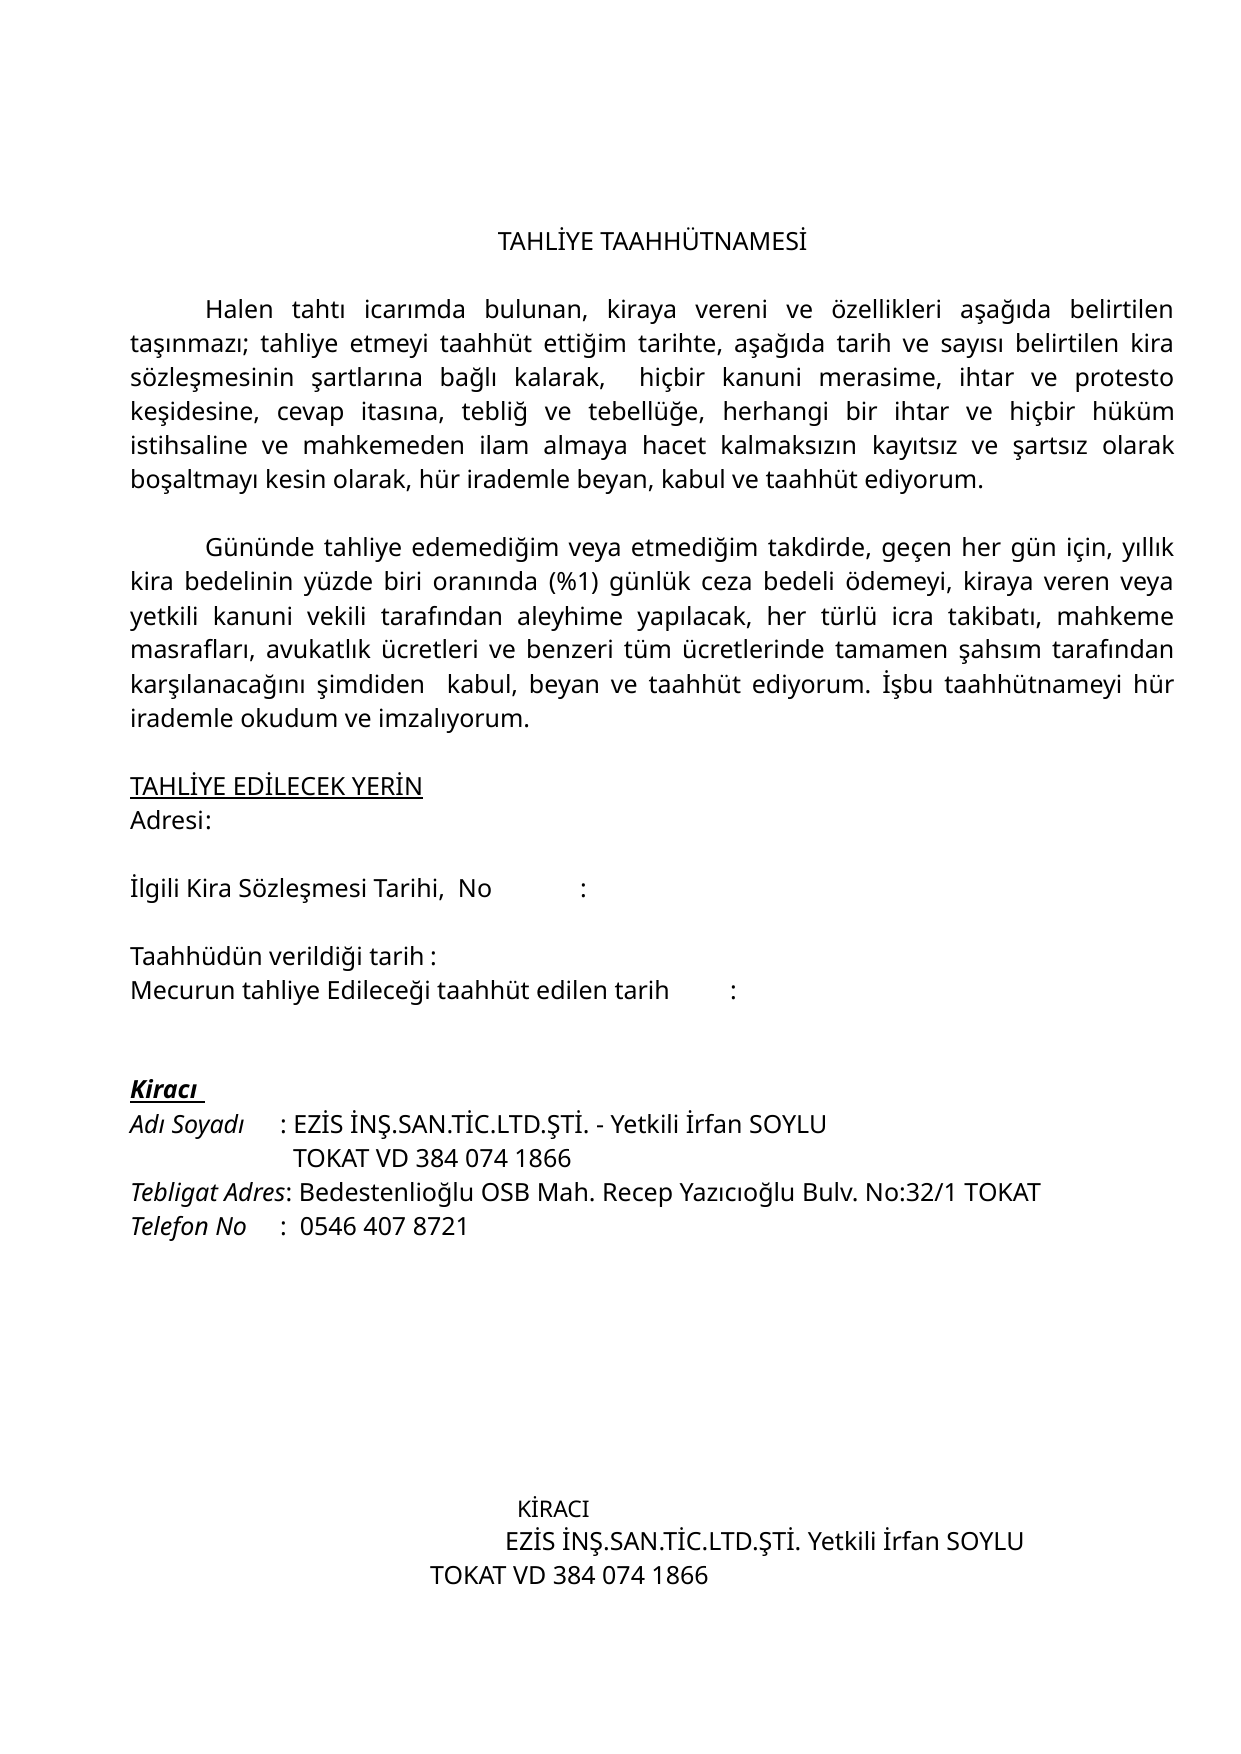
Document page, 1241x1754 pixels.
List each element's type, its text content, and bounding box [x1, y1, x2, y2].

text TAHLİYE EDİLECEK YERİN [130, 768, 1175, 802]
text Adı Soyadı : EZİS İNŞ.SAN.TİC.LTD.ŞTİ. - Yetkili İrfan SOYLU [130, 1106, 1175, 1140]
text TOKAT VD 384 074 1866 [130, 1140, 1175, 1174]
text Gününde tahliye edemediğim veya etmediğim takdirde, geçen her gün için, yıllık kira bedelinin yüzde biri oranında (%1) günlük ceza bedeli ödemeyi, kiraya veren veya yetkili kanuni vekili tarafından aleyhime yapılacak, her türlü icra takibatı, mahkeme masrafları, avukatlık ücretleri ve benzeri tüm ücretlerinde tamamen şahsım tarafından karşılanacağını şimdiden kabul, beyan ve taahhüt ediyorum. İşbu taahhütnameyi hür irademle okudum ve imzalıyorum. [130, 530, 1175, 734]
text Taahhüdün verildiği tarih : [130, 939, 1175, 973]
text TAHLİYE TAAHHÜTNAMESİ [130, 223, 1175, 257]
text Kiracı [130, 1072, 1175, 1106]
text Mecurun tahliye Edileceği taahhüt edilen tarih : [130, 973, 1175, 1007]
text Adresi : [130, 802, 1175, 837]
text Halen tahtı icarımda bulunan, kiraya vereni ve özellikleri aşağıda belirtilen taşınmazı; tahliye etmeyi taahhüt ettiğim tarihte, aşağıda tarih ve sayısı belirtilen kira sözleşmesinin şartlarına bağlı kalarak, hiçbir kanuni merasime, ihtar ve protesto keşidesine, cevap itasına, tebliğ ve tebellüğe, herhangi bir ihtar ve hiçbir hüküm istihsaline ve mahkemeden ilam almaya hacet kalmaksızın kayıtsız ve şartsız olarak boşaltmayı kesin olarak, hür irademle beyan, kabul ve taahhüt ediyorum. [130, 292, 1175, 496]
text KİRACI [130, 1492, 1175, 1524]
text Tebligat Adres: Bedestenlioğlu OSB Mah. Recep Yazıcıoğlu Bulv. No:32/1 TOKAT [130, 1174, 1175, 1208]
text İlgili Kira Sözleşmesi Tarihi, No : [130, 871, 1175, 905]
text Telefon No : 0546 407 8721 [130, 1208, 1175, 1242]
text EZİS İNŞ.SAN.TİC.LTD.ŞTİ. Yetkili İrfan SOYLU TOKAT VD 384 074 1866 [130, 1524, 1175, 1592]
